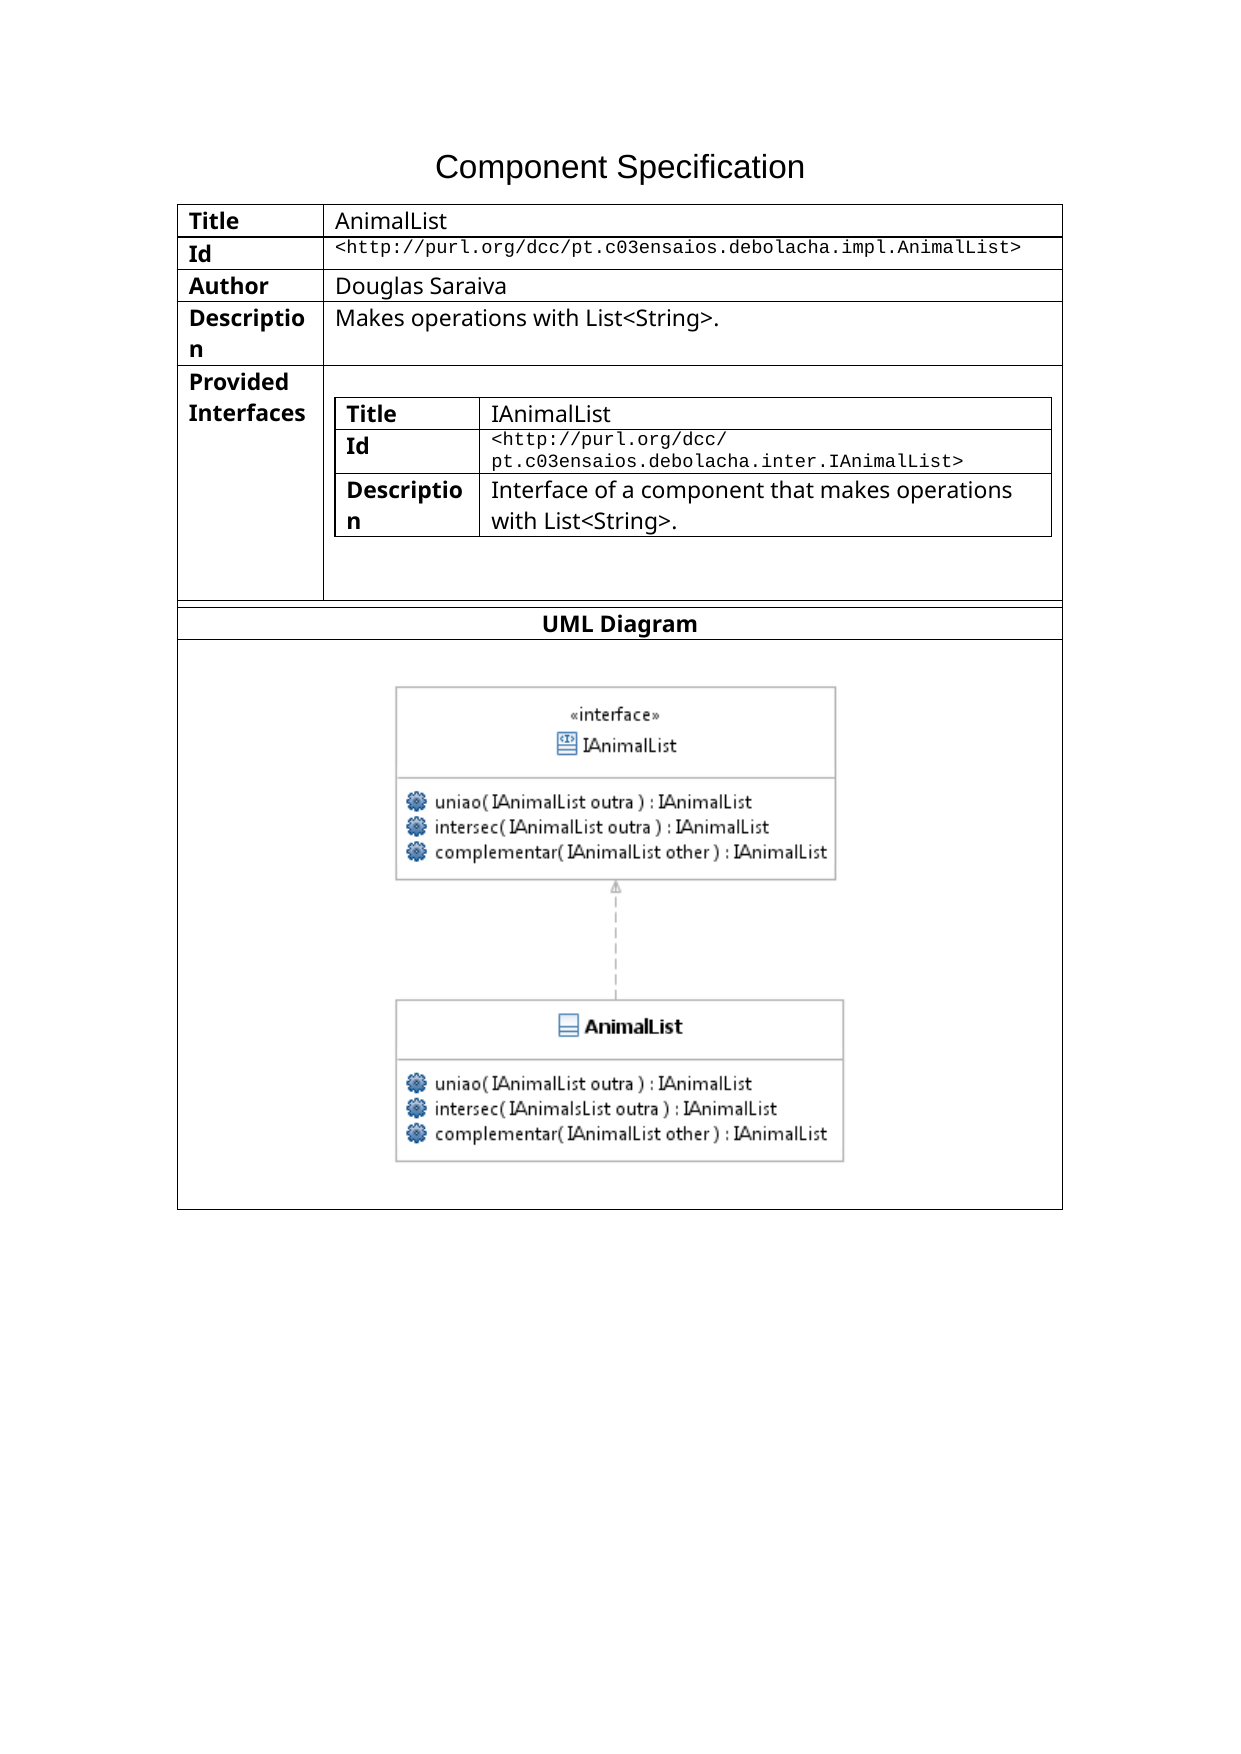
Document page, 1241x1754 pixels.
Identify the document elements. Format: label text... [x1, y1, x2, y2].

table_cell Id [336, 430, 479, 473]
table_cell Interface of a component that makes operations with List<String>. [480, 474, 1051, 536]
table_header Title [336, 398, 479, 429]
table_cell [178, 640, 1062, 1209]
table_cell [324, 366, 1062, 600]
table_header AnimalList [324, 205, 1062, 236]
table_cell Douglas Saraiva [324, 270, 1062, 301]
text Component Specification [177, 148, 1063, 186]
table_cell UML Diagram [178, 608, 1062, 639]
table_cell <http://purl.org/dcc/pt.c03ensaios.debolacha.impl.AnimalList> [324, 238, 1062, 269]
table_cell Description [178, 302, 323, 364]
table_cell Provided Interfaces [178, 366, 323, 600]
table_cell Description [336, 474, 479, 536]
table_cell [178, 601, 1062, 607]
table_cell <http://purl.org/dcc/pt.c03ensaios.debolacha.inter.IAnimalList> [480, 430, 1051, 473]
table_cell Id [178, 238, 323, 269]
table_cell Author [178, 270, 323, 301]
table_header IAnimalList [480, 398, 1051, 429]
table_cell Makes operations with List<String>. [324, 302, 1062, 364]
table_header Title [178, 205, 323, 236]
